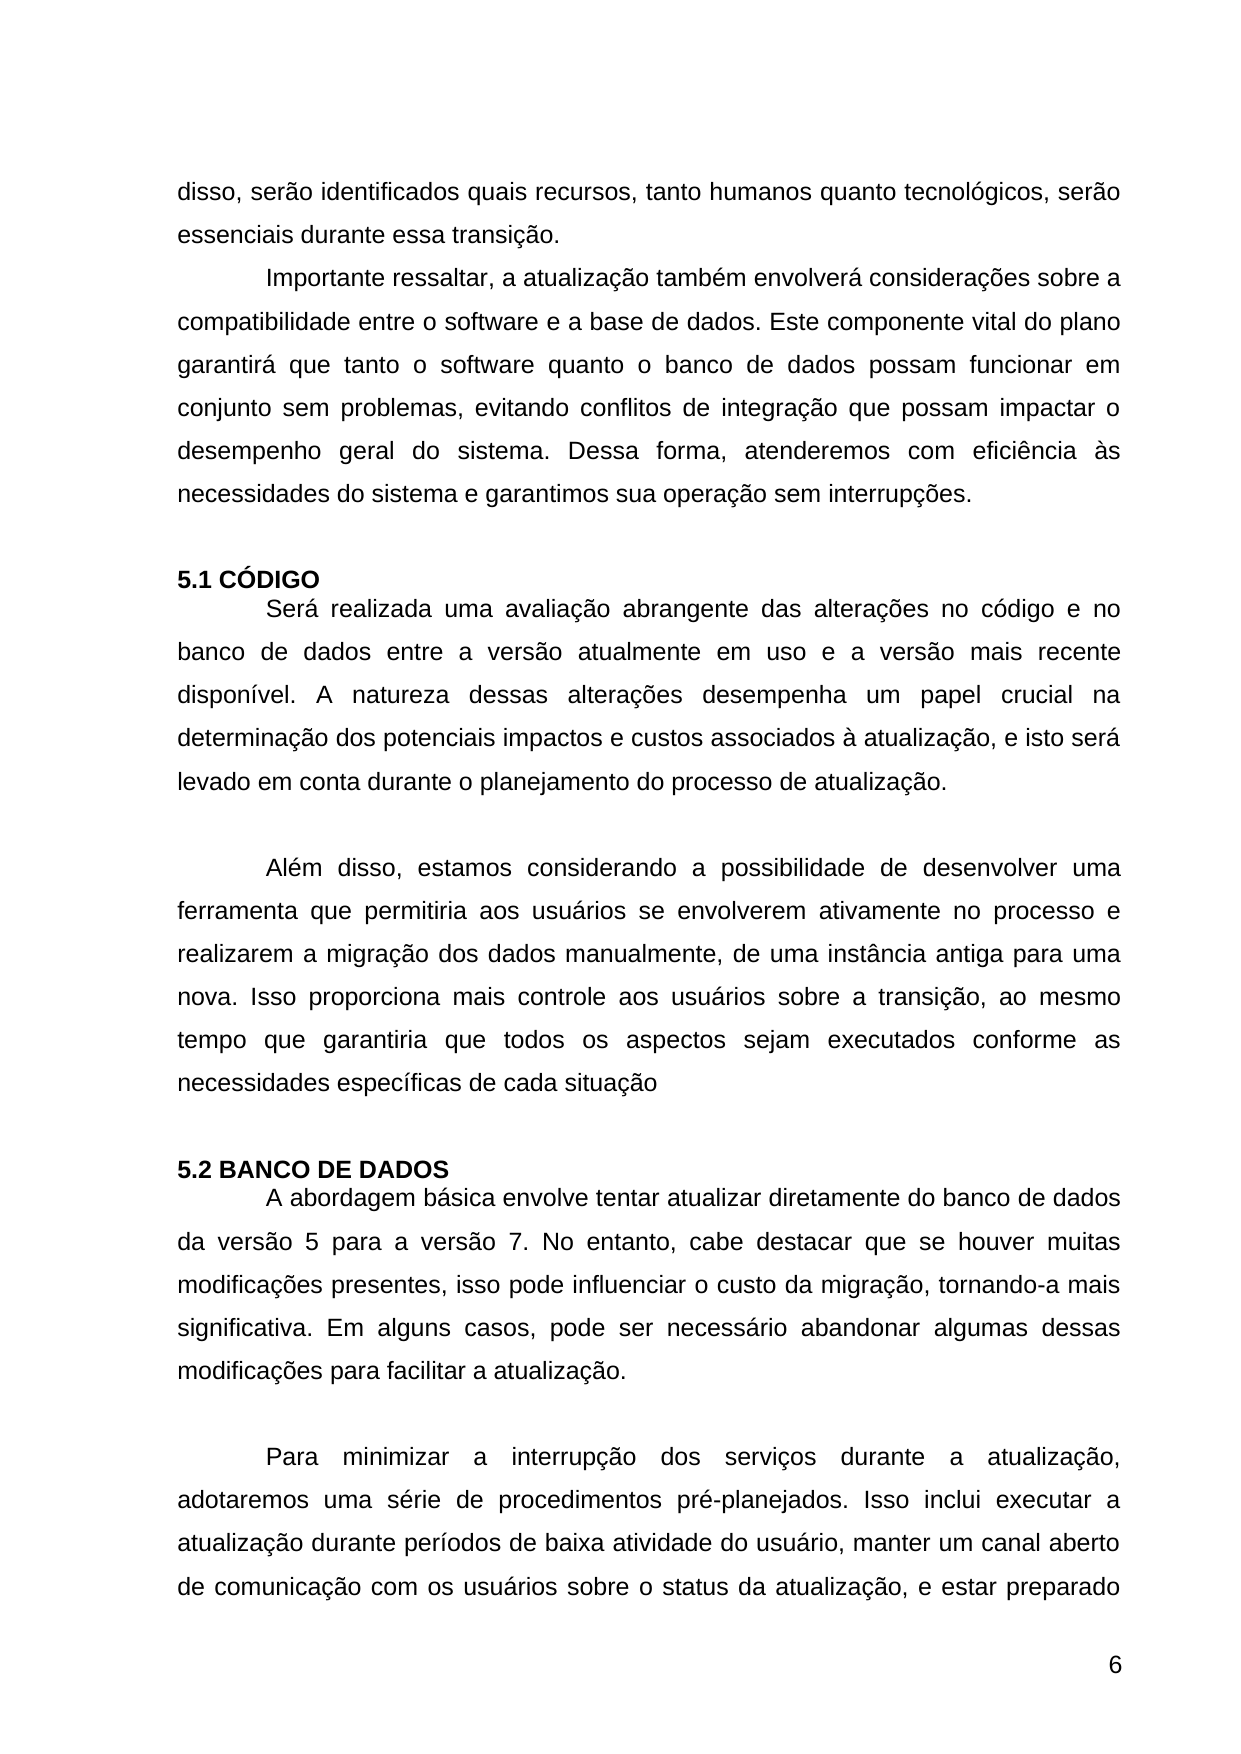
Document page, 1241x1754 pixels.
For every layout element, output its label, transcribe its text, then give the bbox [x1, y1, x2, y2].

text Para minimizar a interrupção dos serviços durante a atualização, adotaremos uma série de procedimentos pré-planejados. Isso inclui executar a atualização durante períodos de baixa atividade do usuário, manter um canal aberto de comunicação com os usuários sobre o status da atualização, e estar preparado [177, 1442, 1122, 1600]
text Será realizada uma avaliação abrangente das alterações no código e no banco de dados entre a versão atualmente em uso e a versão mais recente disponível. A natureza dessas alterações desempenha um papel crucial na determinação dos potenciais impactos e custos associados à atualização, e isto será levado em conta durante o planejamento do processo de atualização. [177, 594, 1122, 795]
text disso, serão identificados quais recursos, tanto humanos quanto tecnológicos, serão essenciais durante essa transição. [177, 177, 1122, 249]
subtitle 5.2 BANCO DE DADOS [177, 1154, 1122, 1183]
text A abordagem básica envolve tentar atualizar diretamente do banco de dados da versão 5 para a versão 7. No entanto, cabe destacar que se houver muitas modificações presentes, isso pode influenciar o custo da migração, tornando-a mais significativa. Em alguns casos, pode ser necessário abandonar algumas dessas modificações para facilitar a atualização. [177, 1183, 1122, 1384]
text Importante ressaltar, a atualização também envolverá considerações sobre a compatibilidade entre o software e a base de dados. Este componente vital do plano garantirá que tanto o software quanto o banco de dados possam funcionar em conjunto sem problemas, evitando conflitos de integração que possam impactar o desempenho geral do sistema. Dessa forma, atenderemos com eficiência às necessidades do sistema e garantimos sua operação sem interrupções. [177, 263, 1122, 508]
text Além disso, estamos considerando a possibilidade de desenvolver uma ferramenta que permitiria aos usuários se envolverem ativamente no processo e realizarem a migração dos dados manualmente, de uma instância antiga para uma nova. Isso proporciona mais controle aos usuários sobre a transição, ao mesmo tempo que garantiria que todos os aspectos sejam executados conforme as necessidades específicas de cada situação [177, 853, 1122, 1097]
subtitle 5.1 CÓDIGO [177, 565, 1122, 594]
